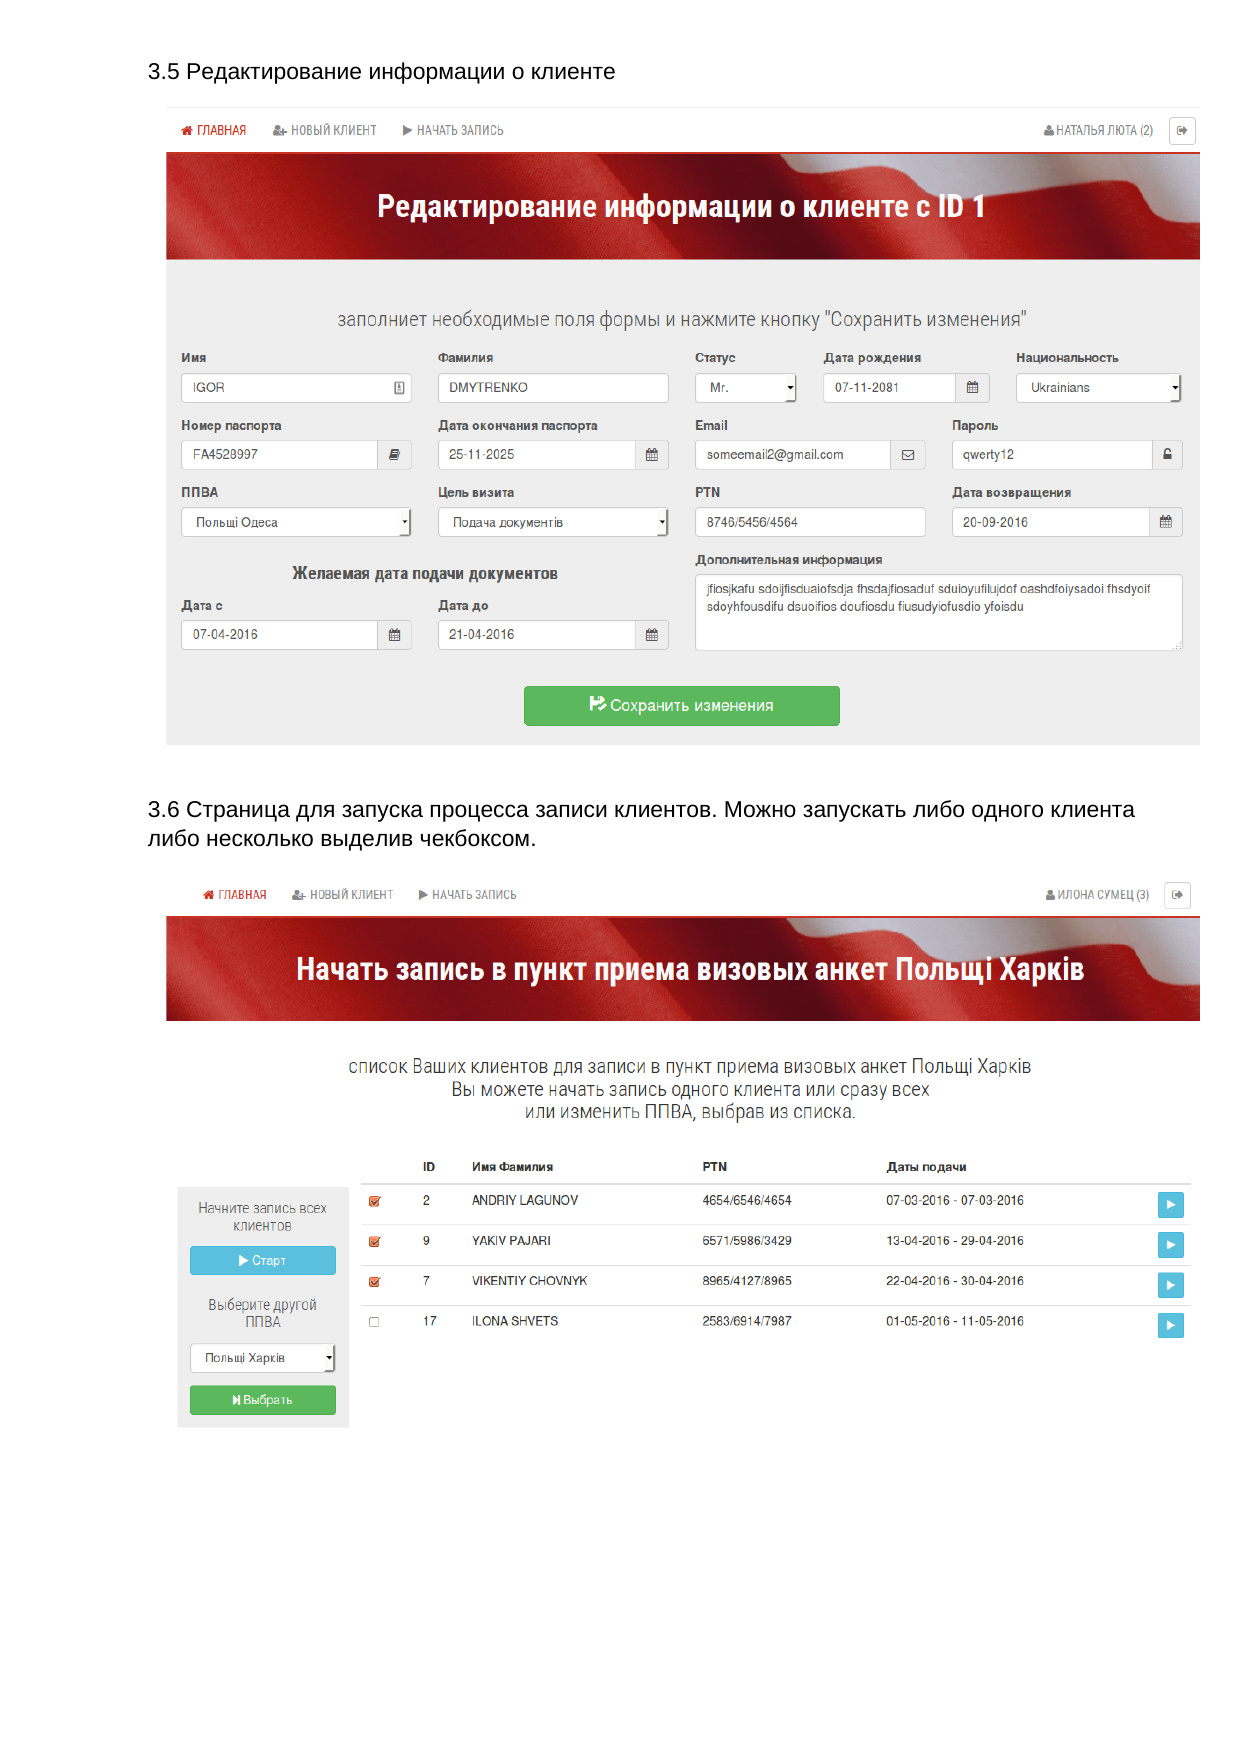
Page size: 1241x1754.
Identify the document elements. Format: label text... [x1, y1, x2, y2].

picture [166, 874, 1200, 1439]
picture [166, 107, 1200, 745]
text 3.5 Редактирование информации о клиенте [148, 59, 1181, 85]
text 3.6 Страница для запуска процесса записи клиентов. Можно запускать либо одного клиента либо несколько выделив чекбоксом. [148, 797, 1181, 852]
